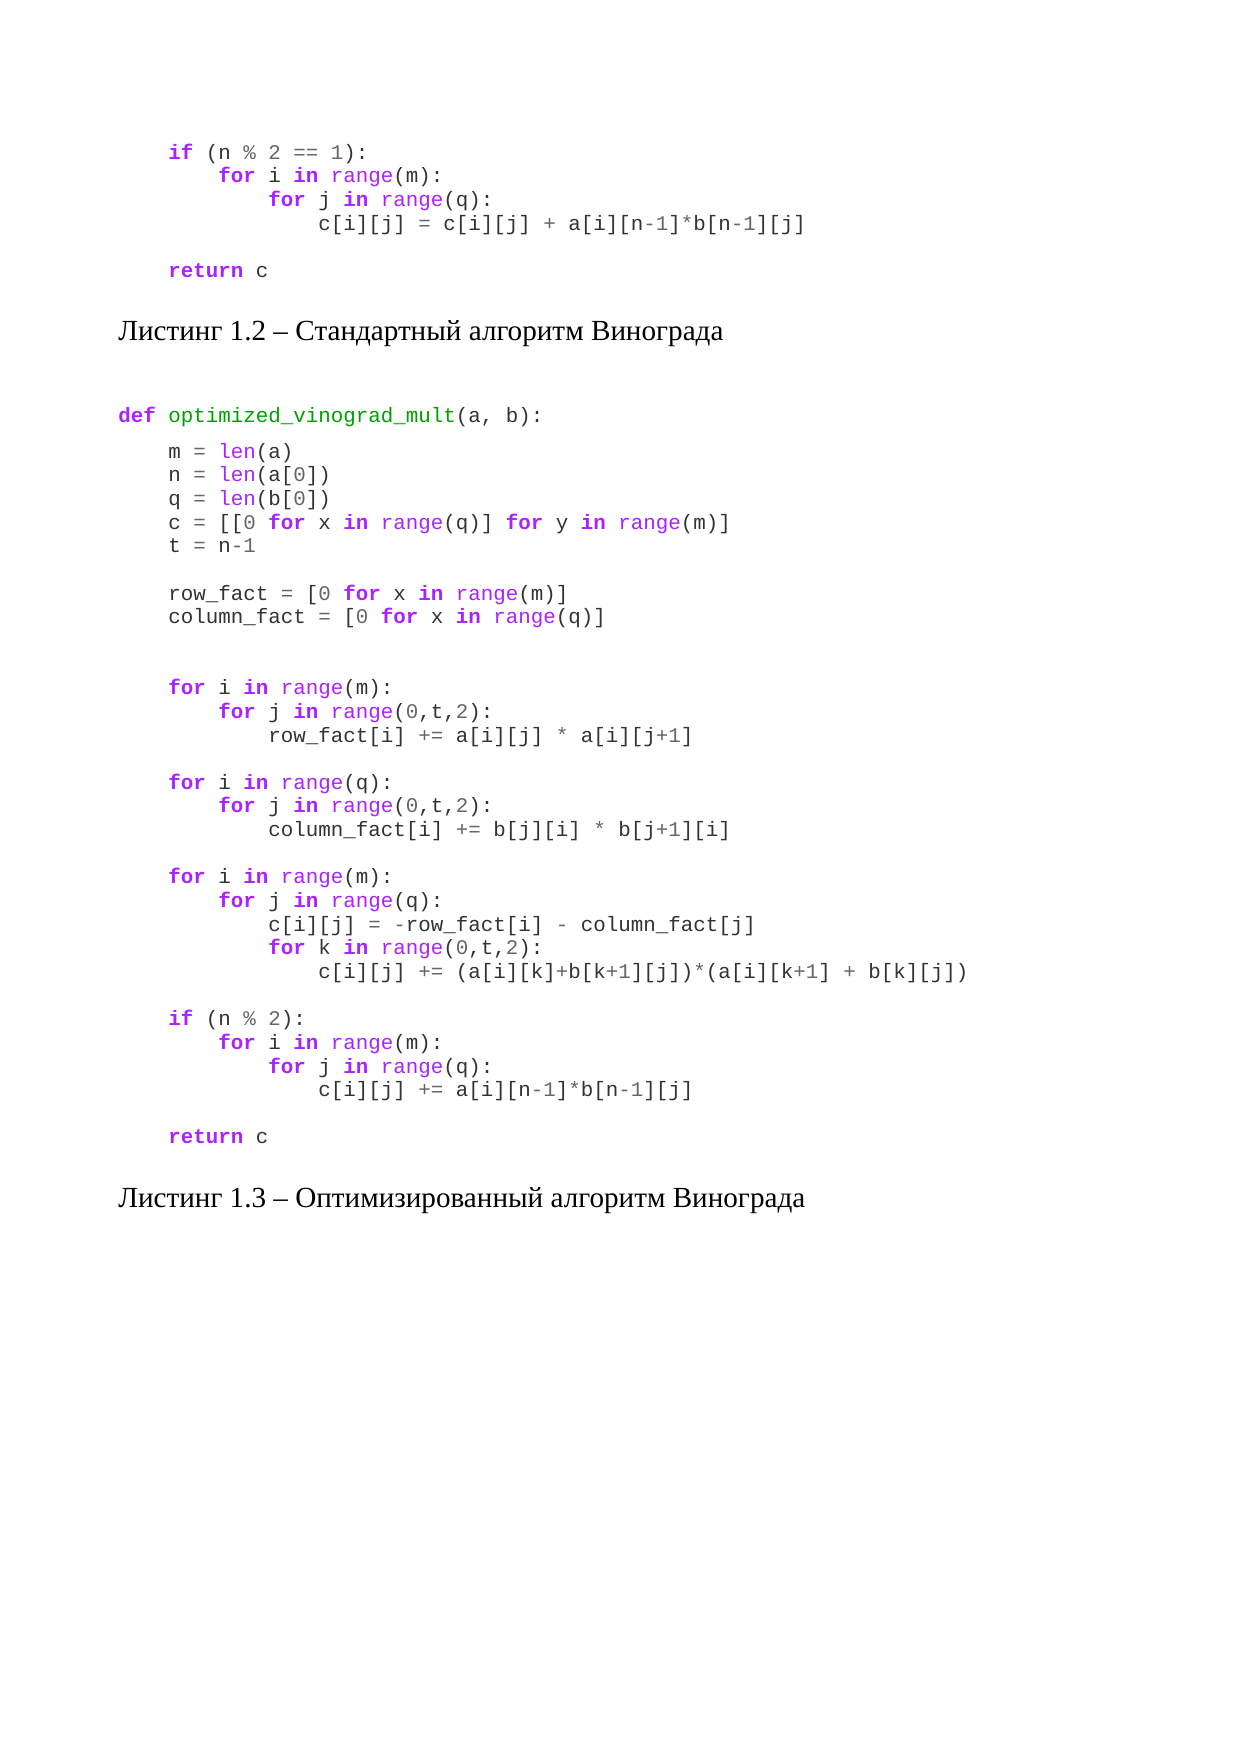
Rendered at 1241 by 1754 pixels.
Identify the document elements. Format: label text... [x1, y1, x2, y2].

text for j in range(q): [118, 890, 1122, 914]
text column_fact = [0 for x in range(q)] [118, 606, 1122, 630]
text return c [118, 1127, 1122, 1150]
text for i in range(q): [118, 772, 1122, 796]
text Листинг 1.2 – Стандартный алгоритм Винограда [118, 313, 1122, 347]
text c[i][j] += (a[i][k]+b[k+1][j])*(a[i][k+1] + b[k][j]) [118, 961, 1122, 985]
text column_fact[i] += b[j][i] * b[j+1][i] [118, 819, 1122, 843]
text if (n % 2): [118, 1008, 1122, 1032]
text m = len(a) [118, 441, 1122, 464]
text def optimized_vinograd_mult(a, b): [118, 405, 1122, 429]
text row_fact[i] += a[i][j] * a[i][j+1] [118, 724, 1122, 748]
text c[i][j] = -row_fact[i] - column_fact[j] [118, 914, 1122, 937]
text c = [[0 for x in range(q)] for y in range(m)] [118, 512, 1122, 535]
text for i in range(m): [118, 866, 1122, 890]
text return c [118, 260, 1122, 284]
text for i in range(m): [118, 677, 1122, 701]
text for i in range(m): [118, 1032, 1122, 1056]
text for i in range(m): [118, 165, 1122, 189]
text for k in range(0,t,2): [118, 937, 1122, 961]
text q = len(b[0]) [118, 488, 1122, 512]
text n = len(a[0]) [118, 464, 1122, 488]
text for j in range(q): [118, 189, 1122, 213]
text c[i][j] += a[i][n-1]*b[n-1][j] [118, 1079, 1122, 1103]
text c[i][j] = c[i][j] + a[i][n-1]*b[n-1][j] [118, 213, 1122, 236]
text t = n-1 [118, 535, 1122, 559]
text for j in range(0,t,2): [118, 701, 1122, 724]
text row_fact = [0 for x in range(m)] [118, 583, 1122, 606]
text Листинг 1.3 – Оптимизированный алгоритм Винограда [118, 1180, 1122, 1213]
text for j in range(q): [118, 1056, 1122, 1079]
text for j in range(0,t,2): [118, 796, 1122, 819]
text if (n % 2 == 1): [118, 142, 1122, 165]
